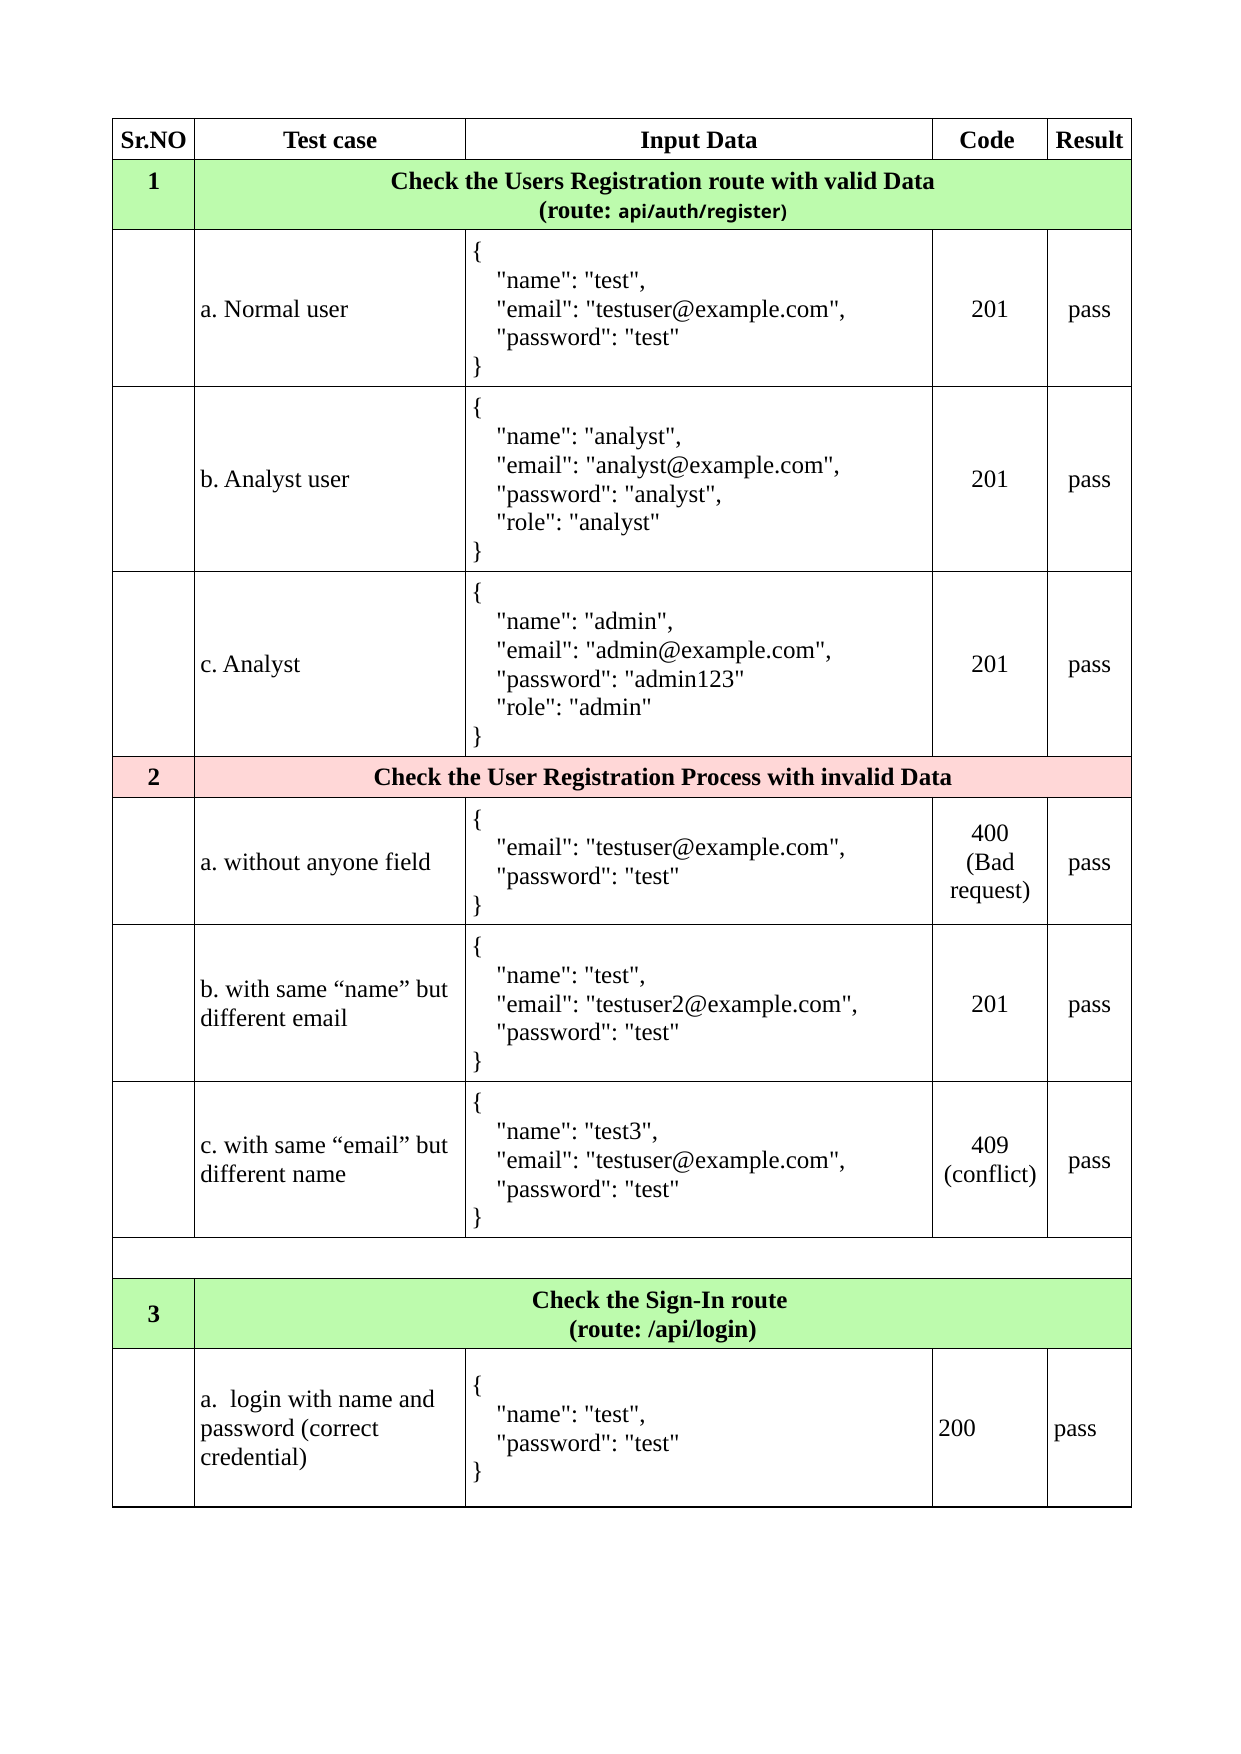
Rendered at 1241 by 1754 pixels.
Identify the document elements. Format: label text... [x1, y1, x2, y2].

table_cell b. Analyst user [195, 387, 465, 571]
table_cell 201 [933, 572, 1047, 756]
table_cell pass [1048, 925, 1131, 1081]
table_cell pass [1048, 1349, 1131, 1506]
table_cell pass [1048, 1082, 1131, 1237]
table_header Code [933, 119, 1047, 159]
table_cell 201 [933, 387, 1047, 571]
table_cell 201 [933, 925, 1047, 1081]
table_cell Check the Users Registration route with valid Data (route: api/auth/register) [195, 160, 1131, 229]
table_cell [113, 798, 194, 924]
table_cell { "name": "admin", "email": "admin@example.com", "password": "admin123" "role": "admin" } [466, 572, 932, 756]
table_cell [113, 230, 194, 386]
table_cell { "name": "test", "email": "testuser2@example.com", "password": "test" } [466, 925, 932, 1081]
table_cell [113, 1349, 194, 1506]
table_cell 1 [113, 160, 194, 229]
table_cell 400 (Bad request) [933, 798, 1047, 924]
table_cell 409 (conflict) [933, 1082, 1047, 1237]
table_header Input Data [466, 119, 932, 159]
table_cell c. Analyst [195, 572, 465, 756]
table_cell pass [1048, 798, 1131, 924]
table_cell 3 [113, 1279, 194, 1348]
table_cell { "name": "analyst", "email": "analyst@example.com", "password": "analyst", "role": "analyst" } [466, 387, 932, 571]
table_cell 2 [113, 757, 194, 797]
table_cell { "name": "test3", "email": "testuser@example.com", "password": "test" } [466, 1082, 932, 1237]
table_cell [113, 387, 194, 571]
table_cell { "name": "test", "email": "testuser@example.com", "password": "test" } [466, 230, 932, 386]
table_cell 201 [933, 230, 1047, 386]
table_cell [113, 1082, 194, 1237]
table_cell [113, 925, 194, 1081]
table_cell pass [1048, 572, 1131, 756]
table_cell pass [1048, 387, 1131, 571]
table_cell c. with same “email” but different name [195, 1082, 465, 1237]
table_cell b. with same “name” but different email [195, 925, 465, 1081]
table_cell Check the User Registration Process with invalid Data [195, 757, 1131, 797]
table_header Result [1048, 119, 1131, 159]
table_cell pass [1048, 230, 1131, 386]
table_cell a. without anyone field [195, 798, 465, 924]
table_cell [113, 1238, 1131, 1278]
table_cell a. Normal user [195, 230, 465, 386]
table_cell { "email": "testuser@example.com", "password": "test" } [466, 798, 932, 924]
table_cell 200 [933, 1349, 1047, 1506]
table_header Test case [195, 119, 465, 159]
table_cell a. login with name and password (correct credential) [195, 1349, 465, 1506]
table_cell { "name": "test", "password": "test" } [466, 1349, 932, 1506]
table_header Sr.NO [113, 119, 194, 159]
table_cell Check the Sign-In route (route: /api/login) [195, 1279, 1131, 1348]
table_cell [113, 572, 194, 756]
